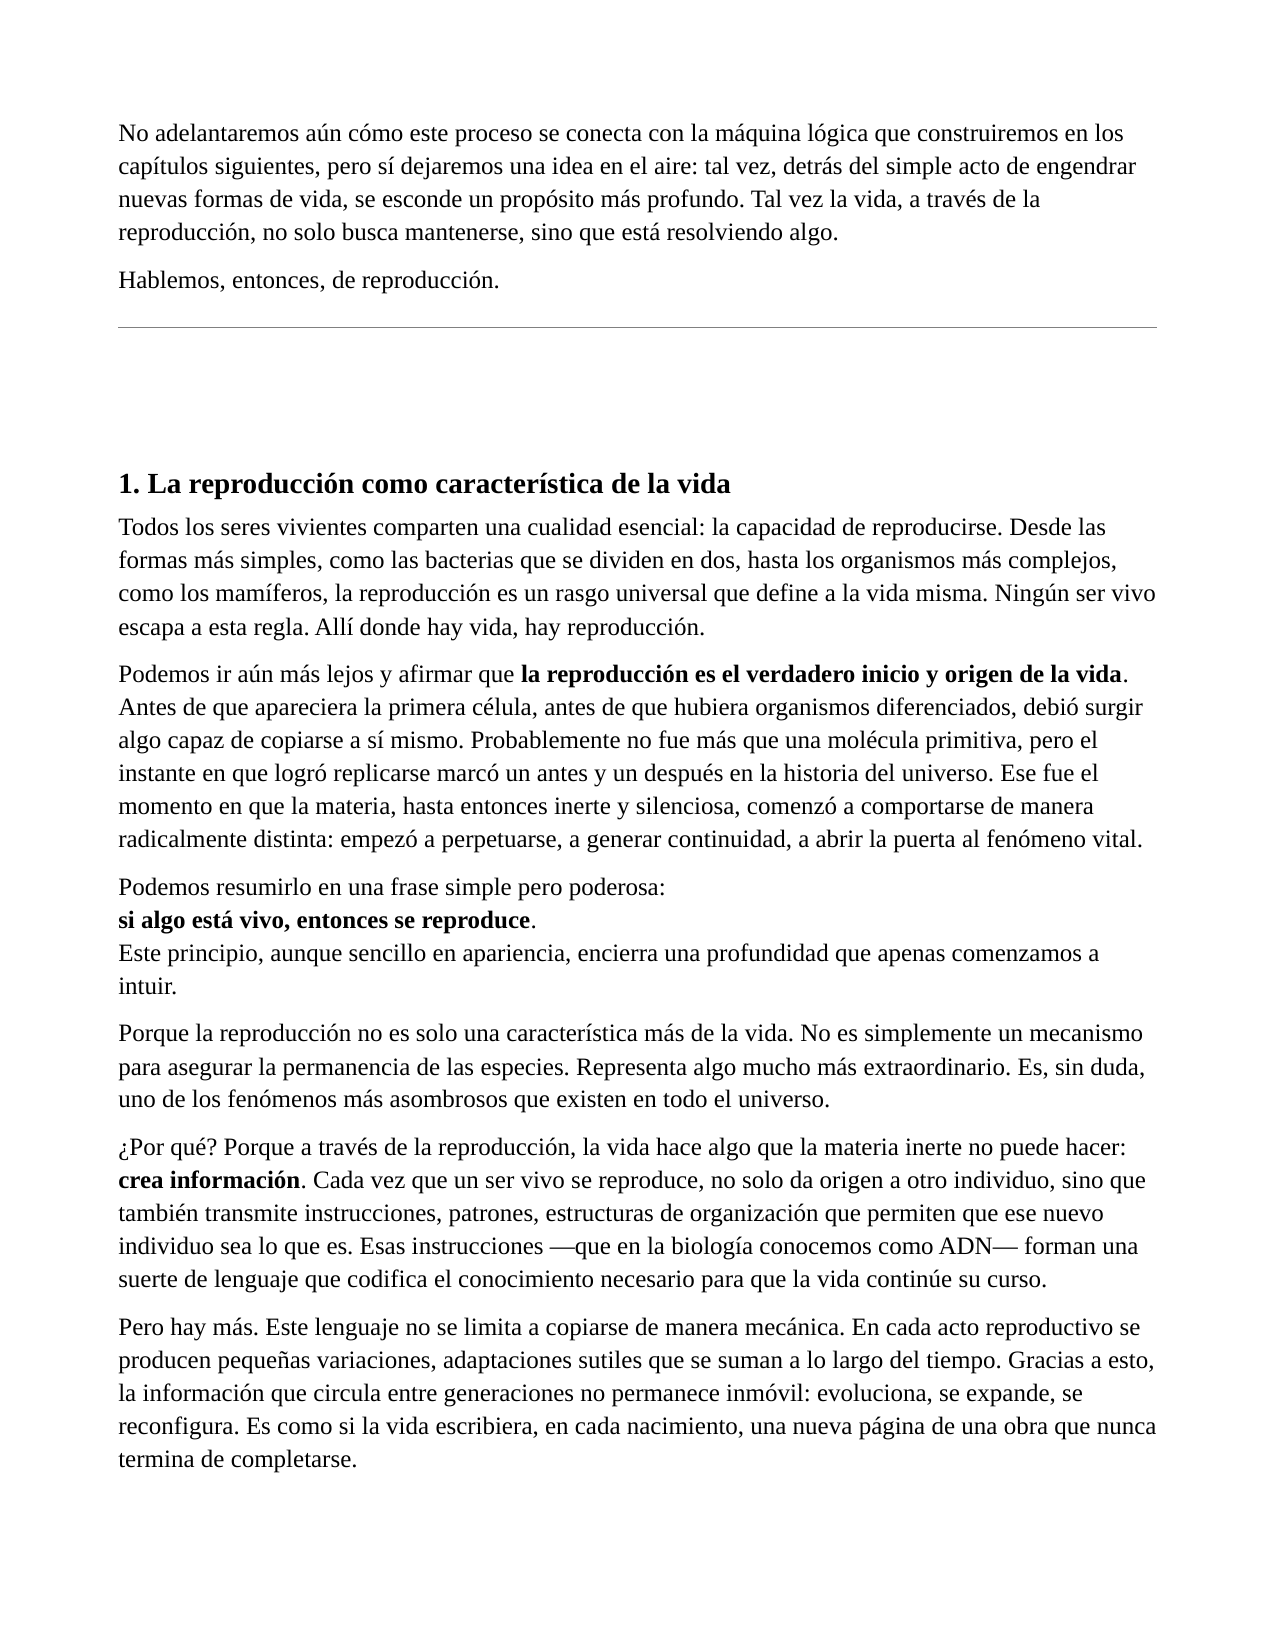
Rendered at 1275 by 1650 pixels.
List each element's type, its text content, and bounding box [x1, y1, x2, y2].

text ¿Por qué? Porque a través de la reproducción, la vida hace algo que la materia inerte no puede hacer: crea información. Cada vez que un ser vivo se reproduce, no solo da origen a otro individuo, sino que también transmite instrucciones, patrones, estructuras de organización que permiten que ese nuevo individuo sea lo que es. Esas instrucciones —que en la biología conocemos como ADN— forman una suerte de lenguaje que codifica el conocimiento necesario para que la vida continúe su curso. [118, 1132, 1157, 1293]
text No adelantaremos aún cómo este proceso se conecta con la máquina lógica que construiremos en los capítulos siguientes, pero sí dejaremos una idea en el aire: tal vez, detrás del simple acto de engendrar nuevas formas de vida, se esconde un propósito más profundo. Tal vez la vida, a través de la reproducción, no solo busca mantenerse, sino que está resolviendo algo. [118, 118, 1157, 246]
subtitle 1. La reproducción como característica de la vida [118, 466, 1157, 500]
text Podemos ir aún más lejos y afirmar que la reproducción es el verdadero inicio y origen de la vida. Antes de que apareciera la primera célula, antes de que hubiera organismos diferenciados, debió surgir algo capaz de copiarse a sí mismo. Probablemente no fue más que una molécula primitiva, pero el instante en que logró replicarse marcó un antes y un después en la historia del universo. Ese fue el momento en que la materia, hasta entonces inerte y silenciosa, comenzó a comportarse de manera radicalmente distinta: empezó a perpetuarse, a generar continuidad, a abrir la puerta al fenómeno vital. [118, 659, 1157, 853]
text Hablemos, entonces, de reproducción. [118, 265, 1157, 293]
text Porque la reproducción no es solo una característica más de la vida. No es simplemente un mecanismo para asegurar la permanencia de las especies. Representa algo mucho más extraordinario. Es, sin duda, uno de los fenómenos más asombrosos que existen en todo el universo. [118, 1018, 1157, 1113]
text Podemos resumirlo en una frase simple pero poderosa: si algo está vivo, entonces se reproduce. Este principio, aunque sencillo en apariencia, encierra una profundidad que apenas comenzamos a intuir. [118, 872, 1157, 1000]
text Pero hay más. Este lenguaje no se limita a copiarse de manera mecánica. En cada acto reproductivo se producen pequeñas variaciones, adaptaciones sutiles que se suman a lo largo del tiempo. Gracias a esto, la información que circula entre generaciones no permanece inmóvil: evoluciona, se expande, se reconfigura. Es como si la vida escribiera, en cada nacimiento, una nueva página de una obra que nunca termina de completarse. [118, 1312, 1157, 1473]
text Todos los seres vivientes comparten una cualidad esencial: la capacidad de reproducirse. Desde las formas más simples, como las bacterias que se dividen en dos, hasta los organismos más complejos, como los mamíferos, la reproducción es un rasgo universal que define a la vida misma. Ningún ser vivo escapa a esta regla. Allí donde hay vida, hay reproducción. [118, 512, 1157, 640]
